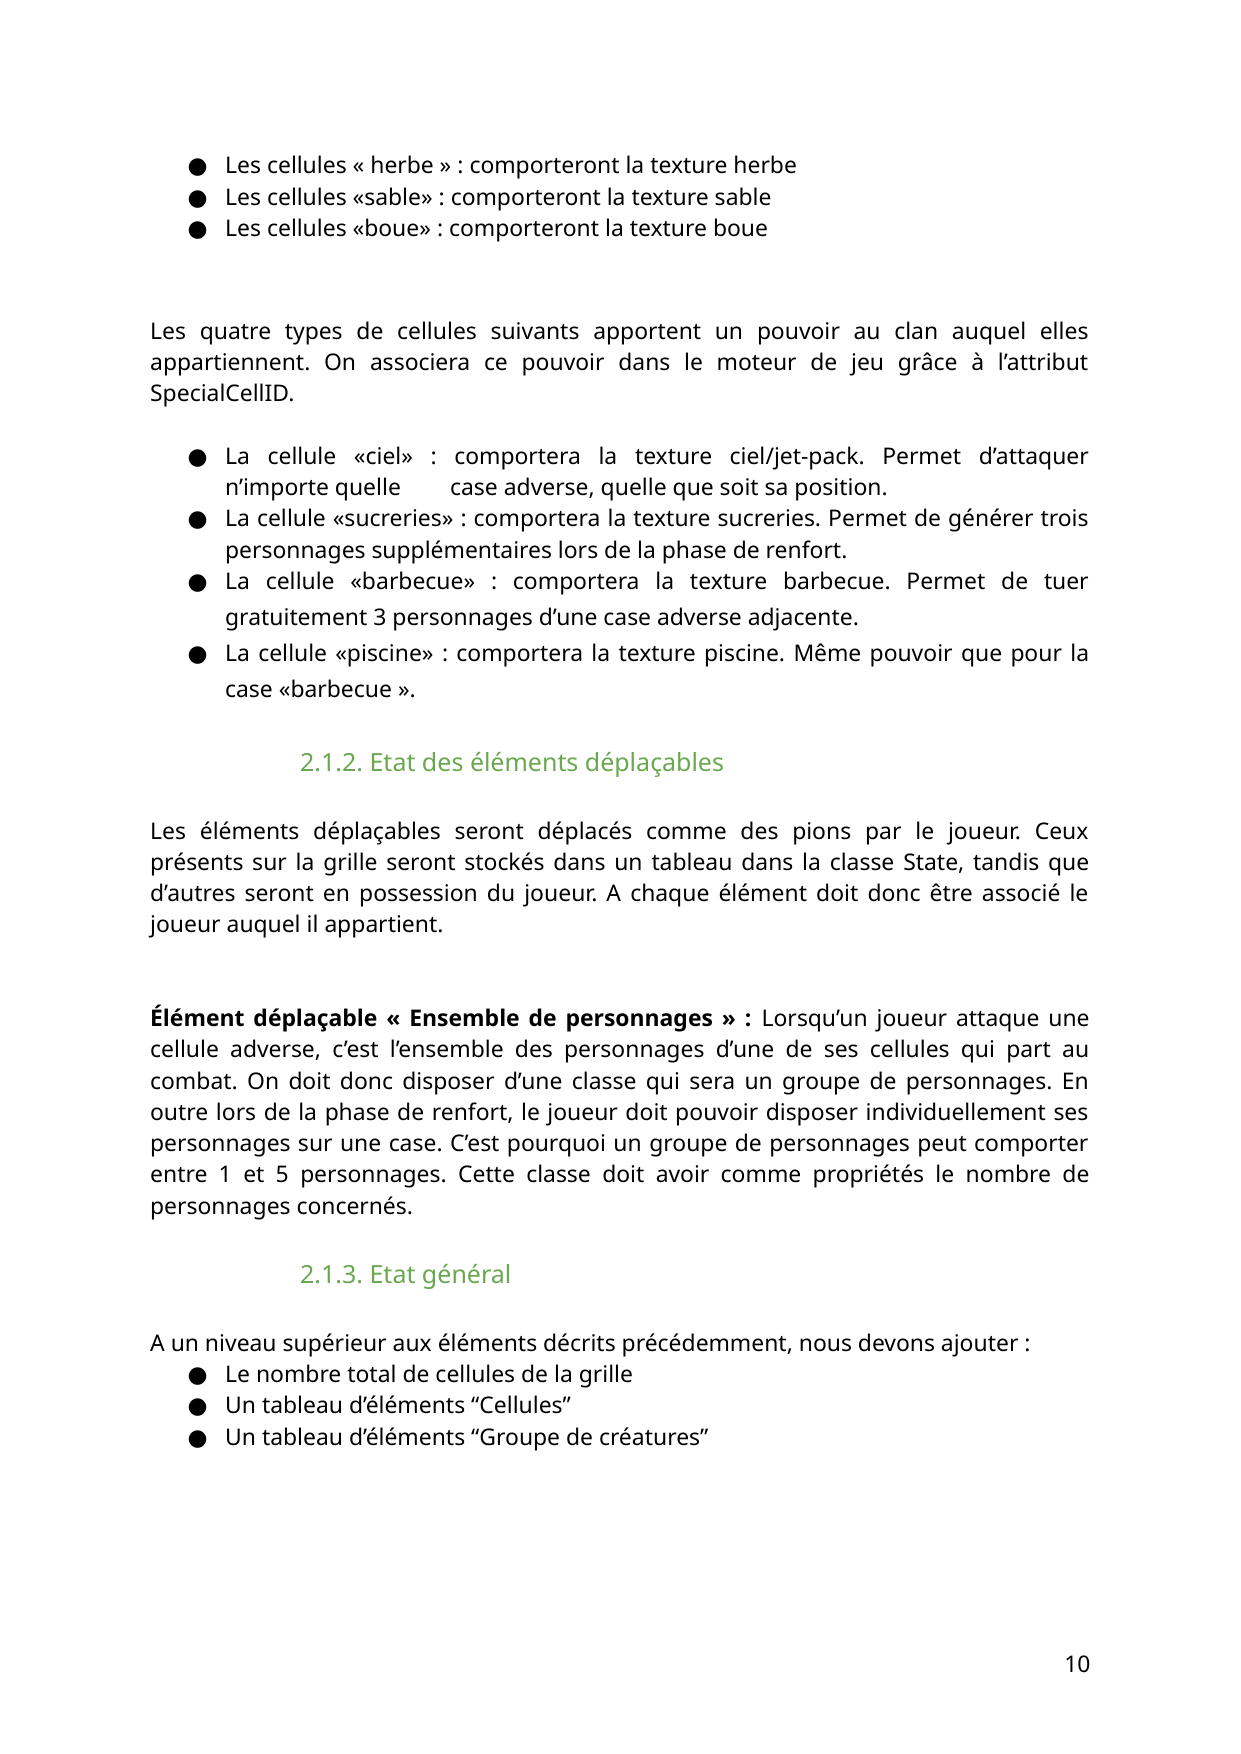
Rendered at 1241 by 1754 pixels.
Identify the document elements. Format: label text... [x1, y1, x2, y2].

list Le nombre total de cellules de la grille [187, 1358, 1090, 1389]
list Un tableau d’éléments “Groupe de créatures” [187, 1421, 1090, 1452]
list Les cellules «boue» : comporteront la texture boue [187, 212, 1090, 243]
list La cellule «piscine» : comportera la texture piscine. Même pouvoir que pour la case «barbecue ». [187, 637, 1090, 704]
list La cellule «sucreries» : comportera la texture sucreries. Permet de générer trois personnages supplémentaires lors de la phase de renfort. [187, 502, 1090, 565]
list La cellule «barbecue» : comportera la texture barbecue. Permet de tuer gratuitement 3 personnages d’une case adverse adjacente. [187, 565, 1090, 632]
list Un tableau d’éléments “Cellules” [187, 1389, 1090, 1421]
subtitle 2.1.3. Etat général [225, 1257, 1090, 1291]
list Les cellules « herbe » : comporteront la texture herbe [187, 149, 1090, 181]
text Les éléments déplaçables seront déplacés comme des pions par le joueur. Ceux présents sur la grille seront stockés dans un tableau dans la classe State, tandis que d’autres seront en possession du joueur. A chaque élément doit donc être associé le joueur auquel il appartient. [150, 814, 1090, 939]
list La cellule «ciel» : comportera la texture ciel/jet-pack. Permet d’attaquer n’importe quelle case adverse, quelle que soit sa position. [187, 440, 1090, 502]
text A un niveau supérieur aux éléments décrits précédemment, nous devons ajouter : [150, 1327, 1090, 1358]
text Les quatre types de cellules suivants apportent un pouvoir au clan auquel elles appartiennent. On associera ce pouvoir dans le moteur de jeu grâce à l’attribut SpecialCellID. [150, 315, 1090, 409]
list Les cellules «sable» : comporteront la texture sable [187, 181, 1090, 212]
subtitle 2.1.2. Etat des éléments déplaçables [225, 744, 1090, 779]
text Élément déplaçable « Ensemble de personnages » : Lorsqu’un joueur attaque une cellule adverse, c’est l’ensemble des personnages d’une de ses cellules qui part au combat. On doit donc disposer d’une classe qui sera un groupe de personnages. En outre lors de la phase de renfort, le joueur doit pouvoir disposer individuellement ses personnages sur une case. C’est pourquoi un groupe de personnages peut comporter entre 1 et 5 personnages. Cette classe doit avoir comme propriétés le nombre de personnages concernés. [150, 1002, 1090, 1221]
